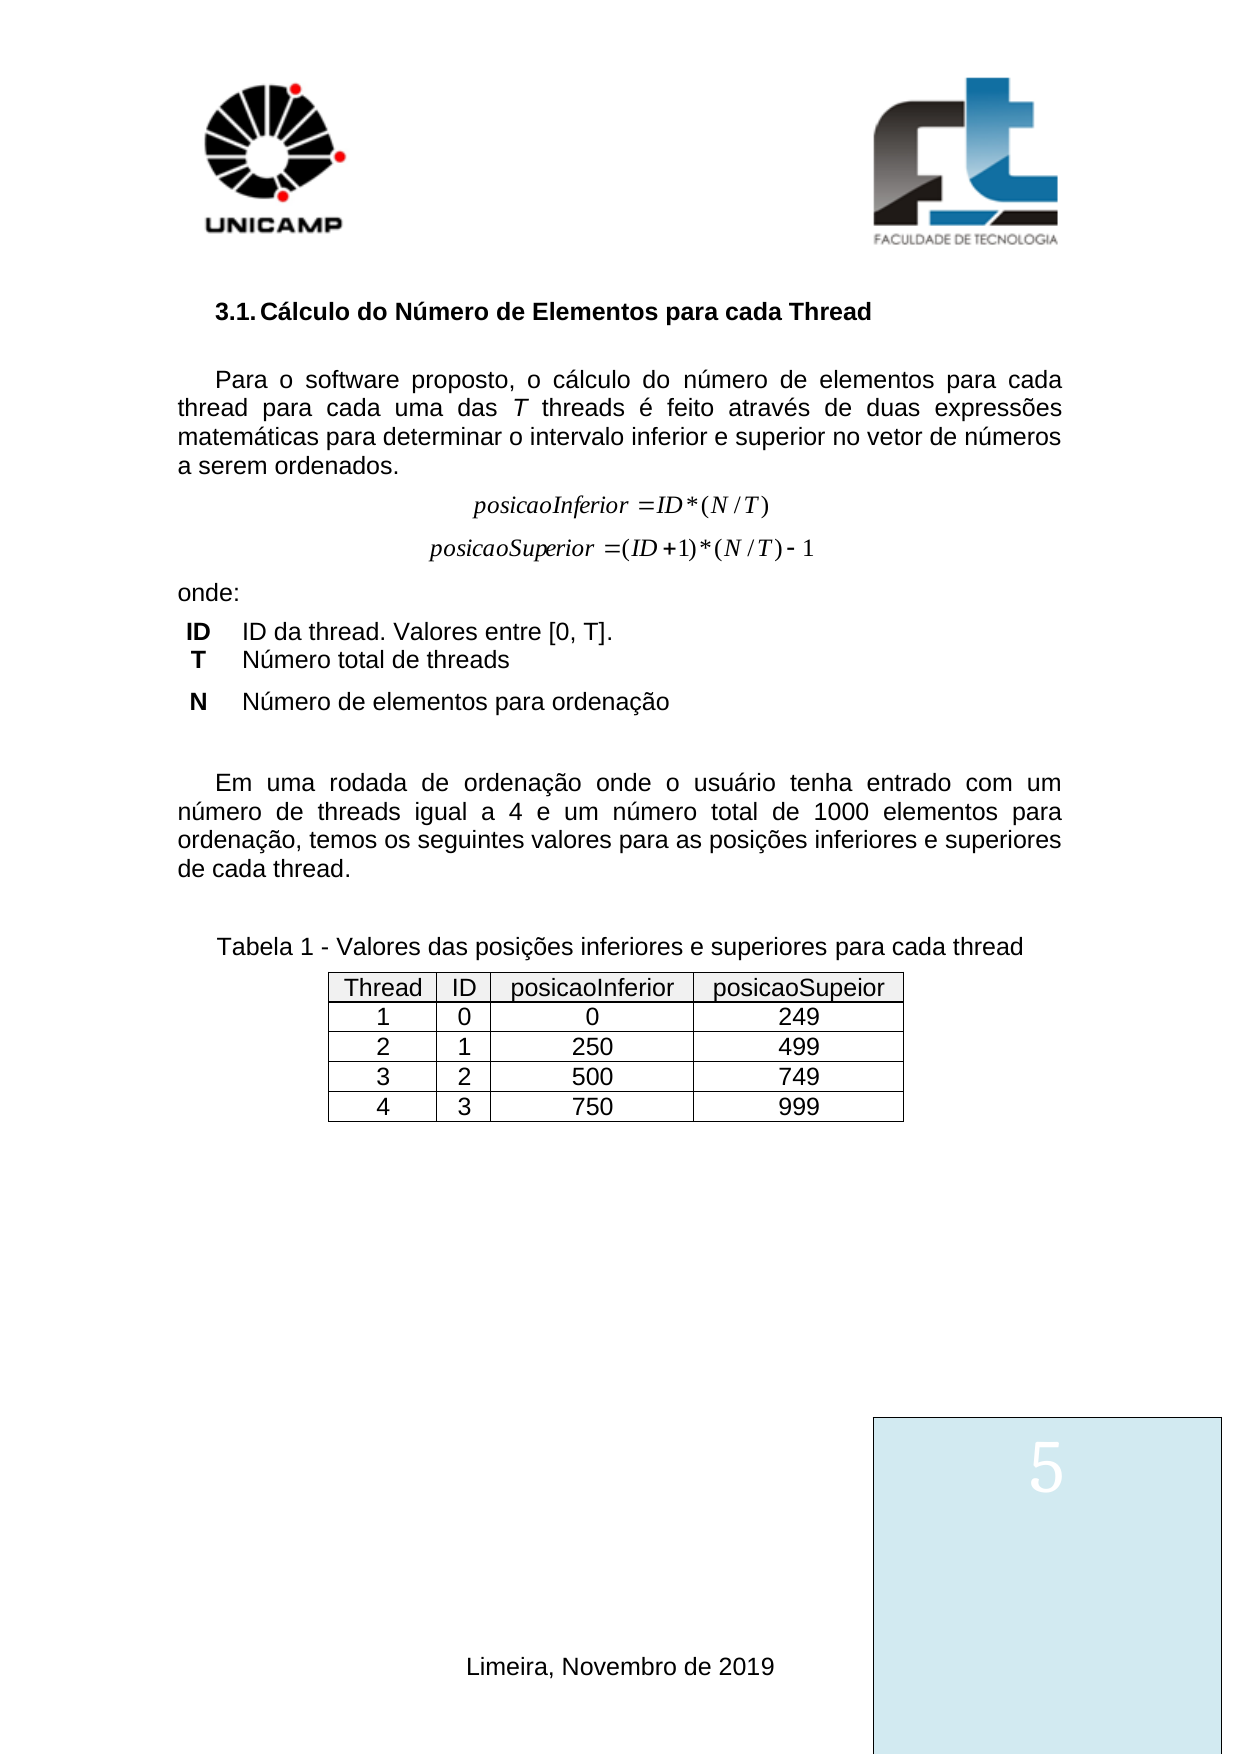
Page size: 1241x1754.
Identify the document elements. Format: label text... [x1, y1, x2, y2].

table_header ID [437, 973, 490, 1001]
table_cell 999 [694, 1092, 903, 1121]
table_cell 0 [437, 1003, 490, 1031]
text onde: [177, 578, 1063, 606]
table_cell Número de elementos para ordenação [231, 674, 1113, 729]
table_cell 750 [491, 1092, 693, 1121]
table_header Thread [329, 973, 436, 1001]
table_header ID [166, 617, 231, 646]
table_cell 2 [329, 1032, 436, 1061]
table_cell 1 [329, 1003, 436, 1031]
table_header ID da thread. Valores entre [0, T]. [231, 617, 1113, 646]
table_cell 249 [694, 1003, 903, 1031]
table_cell 4 [329, 1092, 436, 1121]
table_cell 749 [694, 1062, 903, 1091]
text Para o software proposto, o cálculo do número de elementos para cada thread para cada uma das T threads é feito através de duas expressões matemáticas para determinar o intervalo inferior e superior no vetor de números a serem ordenados. [177, 365, 1063, 480]
text Em uma rodada de ordenação onde o usuário tenha entrado com um número de threads igual a 4 e um número total de 1000 elementos para ordenação, temos os seguintes valores para as posições inferiores e superiores de cada thread. [177, 768, 1063, 883]
table_cell Número total de threads [231, 646, 1113, 674]
text Tabela 1 - Valores das posições inferiores e superiores para cada thread [177, 932, 1063, 961]
table_cell 0 [491, 1003, 693, 1031]
table_cell 250 [491, 1032, 693, 1061]
table_cell T [166, 646, 231, 674]
table_cell 499 [694, 1032, 903, 1061]
table_header posicaoInferior [491, 973, 693, 1001]
table_header posicaoSupeior [694, 973, 903, 1001]
table_cell N [166, 674, 231, 729]
table_cell 1 [437, 1032, 490, 1061]
picture [180, 73, 362, 248]
subtitle Cálculo do Número de Elementos para cada Thread [215, 297, 1063, 326]
picture [871, 75, 1061, 248]
table_cell 3 [437, 1092, 490, 1121]
table_cell 3 [329, 1062, 436, 1091]
table_cell 500 [491, 1062, 693, 1091]
table_cell 2 [437, 1062, 490, 1091]
